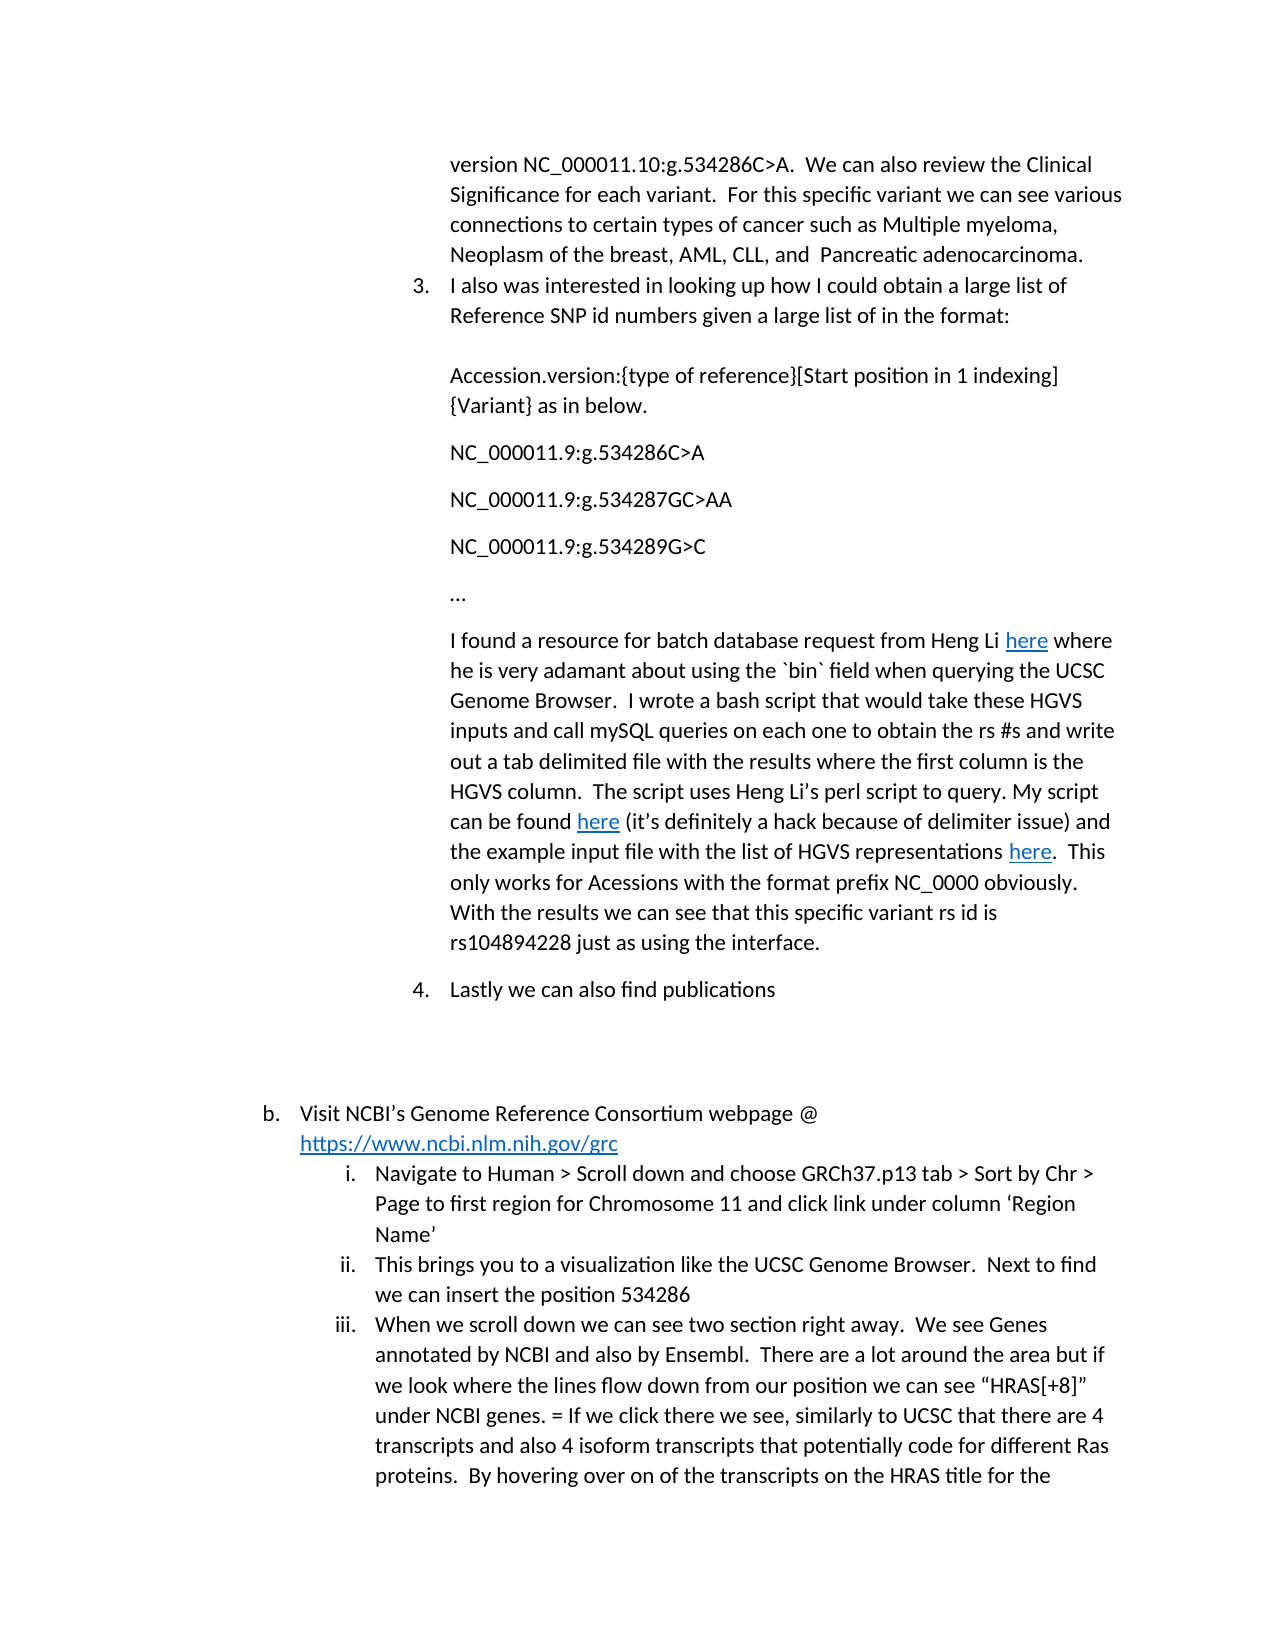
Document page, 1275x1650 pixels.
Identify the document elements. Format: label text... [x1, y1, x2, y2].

list Navigate to Human > Scroll down and choose GRCh37.p13 tab > Sort by Chr > Page to first region for Chromosome 11 and click link under column ‘Region Name’ [356, 1159, 1125, 1248]
list Lastly we can also find publications [412, 975, 1125, 1003]
list NC_000011.9:g.534286C>A [412, 438, 1125, 467]
list NC_000011.9:g.534287GC>AA [412, 485, 1125, 513]
list NC_000011.9:g.534289G>C [412, 532, 1125, 560]
list This brings you to a visualization like the UCSC Genome Browser. Next to find we can insert the position 534286 [356, 1250, 1125, 1308]
list When we scroll down we can see two section right away. We see Genes annotated by NCBI and also by Ensembl. There are a lot around the area but if we look where the lines flow down from our position we can see “HRAS[+8]” under NCBI genes. = If we click there we see, similarly to UCSC that there are 4 transcripts and also 4 isoform transcripts that potentially code for different Ras proteins. By hovering over on of the transcripts on the HRAS title for the [356, 1310, 1125, 1489]
list … [412, 579, 1125, 607]
list Accession.version:{type of reference}[Start position in 1 indexing]{Variant} as in below. [412, 361, 1125, 420]
list version NC_000011.10:g.534286C>A. We can also review the Clinical Significance for each variant. For this specific variant we can see various connections to certain types of cancer such as Multiple myeloma, Neoplasm of the breast, AML, CLL, and Pancreatic adenocarcinoma. [412, 150, 1125, 269]
list I found a resource for batch database request from Heng Li here where he is very adamant about using the `bin` field when querying the UCSC Genome Browser. I wrote a bash script that would take these HGVS inputs and call mySQL queries on each one to obtain the rs #s and write out a tab delimited file with the results where the first column is the HGVS column. The script uses Heng Li’s perl script to query. My script can be found here (it’s definitely a hack because of delimiter issue) and the example input file with the list of HGVS representations here. This only works for Acessions with the format prefix NC_0000 obviously. With the results we can see that this specific variant rs id is rs104894228 just as using the interface. [412, 626, 1125, 956]
list I also was interested in looking up how I could obtain a large list of Reference SNP id numbers given a large list of in the format: [412, 271, 1125, 329]
list Visit NCBI’s Genome Reference Consortium webpage @ https://www.ncbi.nlm.nih.gov/grc [262, 1099, 1125, 1157]
